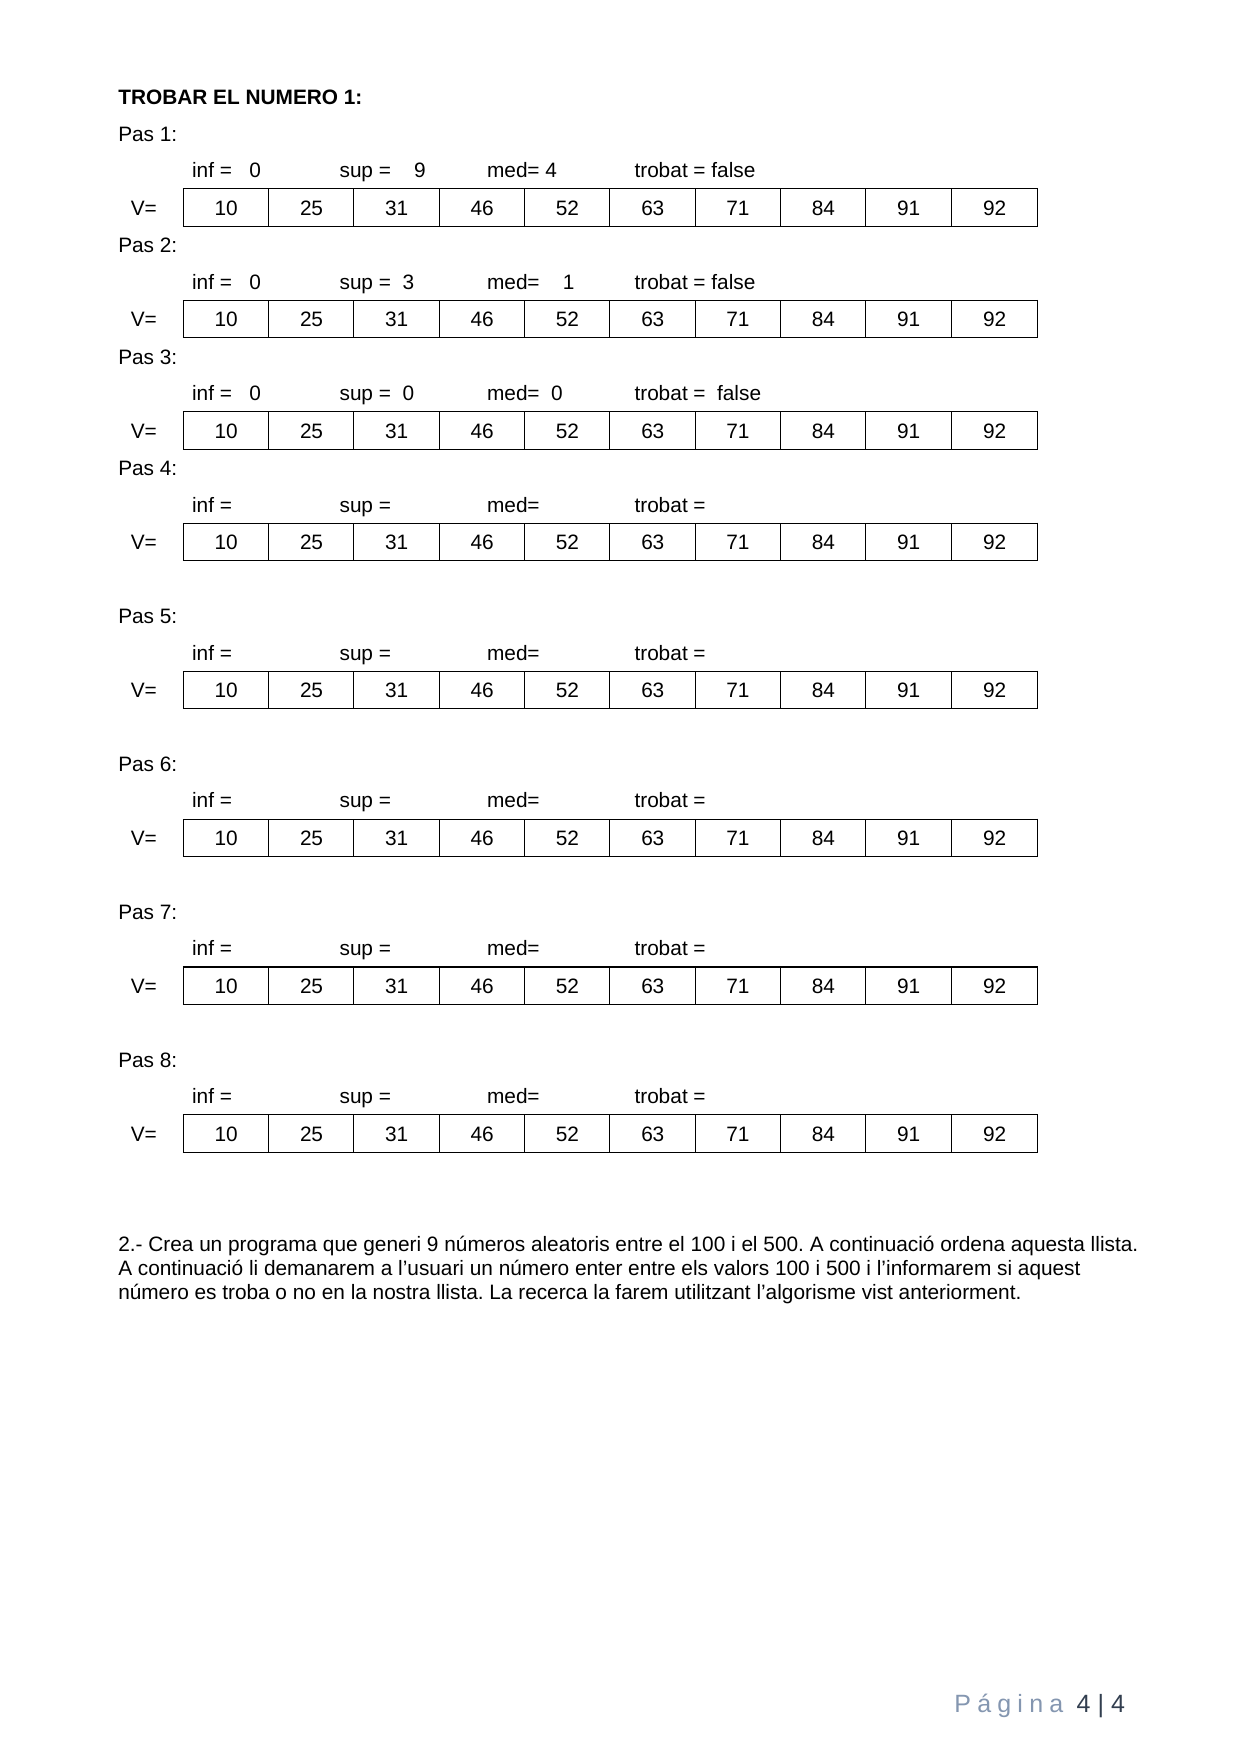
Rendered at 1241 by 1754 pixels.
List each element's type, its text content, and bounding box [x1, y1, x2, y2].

table_header 63 [610, 1115, 695, 1152]
table_header 10 [184, 820, 268, 856]
table_header 25 [269, 1115, 353, 1152]
table_header V= [118, 188, 183, 226]
text Pas 4: [118, 456, 1152, 480]
table_header 25 [269, 189, 353, 226]
table_header 92 [952, 968, 1037, 1004]
table_header 25 [269, 820, 353, 856]
table_header 31 [354, 301, 439, 337]
table_header V= [118, 671, 183, 708]
text inf = 0 sup = 9 med= 4 trobat = false [118, 158, 1152, 182]
table_header 84 [781, 189, 865, 226]
text Pas 3: [118, 344, 1152, 368]
table_header 91 [866, 301, 951, 337]
table_header 92 [952, 524, 1037, 560]
table_header 25 [269, 301, 353, 337]
table_header 52 [525, 968, 609, 1004]
text 2.- Crea un programa que generi 9 números aleatoris entre el 100 i el 500. A continuació ordena aquesta llista. A continuació li demanarem a l’usuari un número enter entre els valors 100 i 500 i l’informarem si aquest número es troba o no en la nostra llista. La recerca la farem utilitzant l’algorisme vist anteriorment. [118, 1232, 1152, 1304]
table_header 71 [696, 301, 780, 337]
table_header 71 [696, 820, 780, 856]
table_header 91 [866, 1115, 951, 1152]
table_header V= [118, 300, 183, 337]
table_header 84 [781, 672, 865, 708]
table_header 46 [440, 1115, 524, 1152]
table_header 31 [354, 672, 439, 708]
text inf = 0 sup = 0 med= 0 trobat = false [118, 381, 1152, 405]
table_header 10 [184, 1115, 268, 1152]
text inf = 0 sup = 3 med= 1 trobat = false [118, 269, 1152, 293]
text TROBAR EL NUMERO 1: [118, 85, 1152, 109]
table_header 52 [525, 189, 609, 226]
table_header 84 [781, 820, 865, 856]
table_header 84 [781, 968, 865, 1004]
table_header V= [118, 966, 183, 1004]
table_header 10 [184, 412, 268, 449]
text inf = sup = med= trobat = [118, 788, 1152, 812]
table_header 10 [184, 189, 268, 226]
table_header 92 [952, 412, 1037, 449]
table_header 10 [184, 968, 268, 1004]
table_header 52 [525, 1115, 609, 1152]
table_header 63 [610, 412, 695, 449]
table_header 63 [610, 189, 695, 226]
text inf = sup = med= trobat = [118, 936, 1152, 960]
table_header 46 [440, 189, 524, 226]
table_header 46 [440, 820, 524, 856]
table_header 25 [269, 524, 353, 560]
table_header 91 [866, 412, 951, 449]
table_header 92 [952, 1115, 1037, 1152]
table_header 91 [866, 968, 951, 1004]
table_header 31 [354, 968, 439, 1004]
table_header 63 [610, 301, 695, 337]
table_header 91 [866, 189, 951, 226]
table_header 92 [952, 189, 1037, 226]
table_header 10 [184, 301, 268, 337]
table_header 71 [696, 1115, 780, 1152]
table_header 84 [781, 1115, 865, 1152]
table_header V= [118, 819, 183, 856]
text Pas 2: [118, 233, 1152, 257]
table_header 31 [354, 820, 439, 856]
table_header 71 [696, 189, 780, 226]
table_header 84 [781, 301, 865, 337]
text inf = sup = med= trobat = [118, 640, 1152, 664]
table_header 10 [184, 672, 268, 708]
table_header 31 [354, 524, 439, 560]
table_header 52 [525, 301, 609, 337]
table_header 31 [354, 189, 439, 226]
table_header 92 [952, 820, 1037, 856]
table_header V= [118, 411, 183, 449]
table_header 52 [525, 412, 609, 449]
table_header V= [118, 523, 183, 560]
table_header 92 [952, 672, 1037, 708]
text Pas 1: [118, 122, 1152, 146]
table_header 71 [696, 412, 780, 449]
text inf = sup = med= trobat = [118, 492, 1152, 516]
text inf = sup = med= trobat = [118, 1084, 1152, 1108]
table_header 91 [866, 820, 951, 856]
table_header 52 [525, 672, 609, 708]
table_header 46 [440, 412, 524, 449]
table_header 31 [354, 1115, 439, 1152]
table_header 52 [525, 820, 609, 856]
table_header 71 [696, 672, 780, 708]
table_header 63 [610, 968, 695, 1004]
table_header 25 [269, 412, 353, 449]
table_header 63 [610, 820, 695, 856]
text Pas 8: [118, 1048, 1152, 1072]
table_header V= [118, 1114, 183, 1152]
table_header 84 [781, 412, 865, 449]
table_header 46 [440, 968, 524, 1004]
table_header 71 [696, 968, 780, 1004]
table_header 71 [696, 524, 780, 560]
table_header 25 [269, 968, 353, 1004]
table_header 92 [952, 301, 1037, 337]
table_header 46 [440, 672, 524, 708]
table_header 31 [354, 412, 439, 449]
table_header 10 [184, 524, 268, 560]
table_header 63 [610, 524, 695, 560]
table_header 52 [525, 524, 609, 560]
table_header 46 [440, 301, 524, 337]
table_header 84 [781, 524, 865, 560]
table_header 91 [866, 672, 951, 708]
text Pas 5: [118, 604, 1152, 628]
text Pas 6: [118, 752, 1152, 776]
text Pas 7: [118, 900, 1152, 924]
table_header 25 [269, 672, 353, 708]
table_header 91 [866, 524, 951, 560]
table_header 46 [440, 524, 524, 560]
table_header 63 [610, 672, 695, 708]
